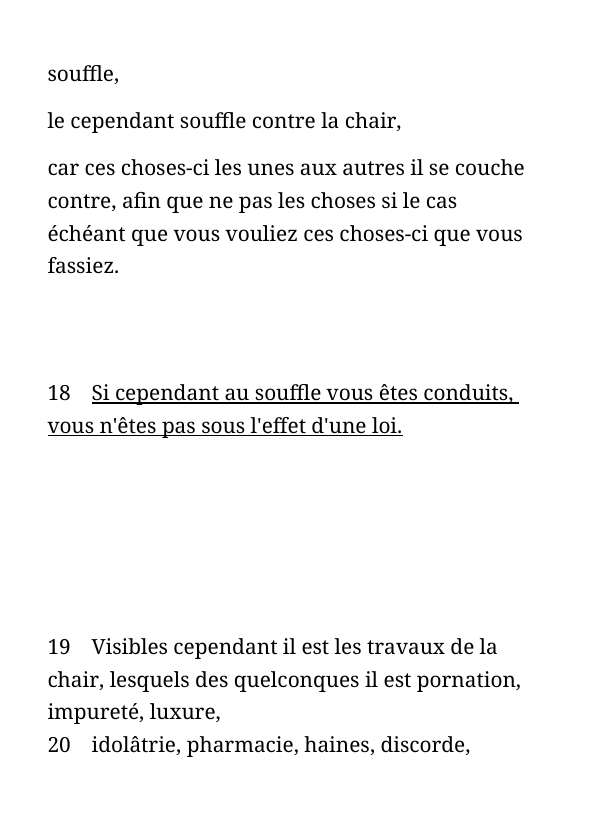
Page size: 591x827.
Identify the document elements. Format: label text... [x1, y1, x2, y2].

text le cependant souffle contre la chair, [47, 106, 526, 135]
text 18 Si cependant au souffle vous êtes conduits, vous n'êtes pas sous l'effet d'une loi. [47, 378, 526, 472]
text car ces choses-ci les unes aux autres il se couche contre, afin que ne pas les choses si le cas échéant que vous vouliez ces choses-ci que vous fassiez. [47, 153, 526, 312]
text 19 Visibles cependant il est les travaux de la chair, lesquels des quelconques il est pornation, impureté, luxure, 20 idolâtrie, pharmacie, haines, discorde, [47, 632, 526, 758]
text souffle, [47, 59, 526, 87]
